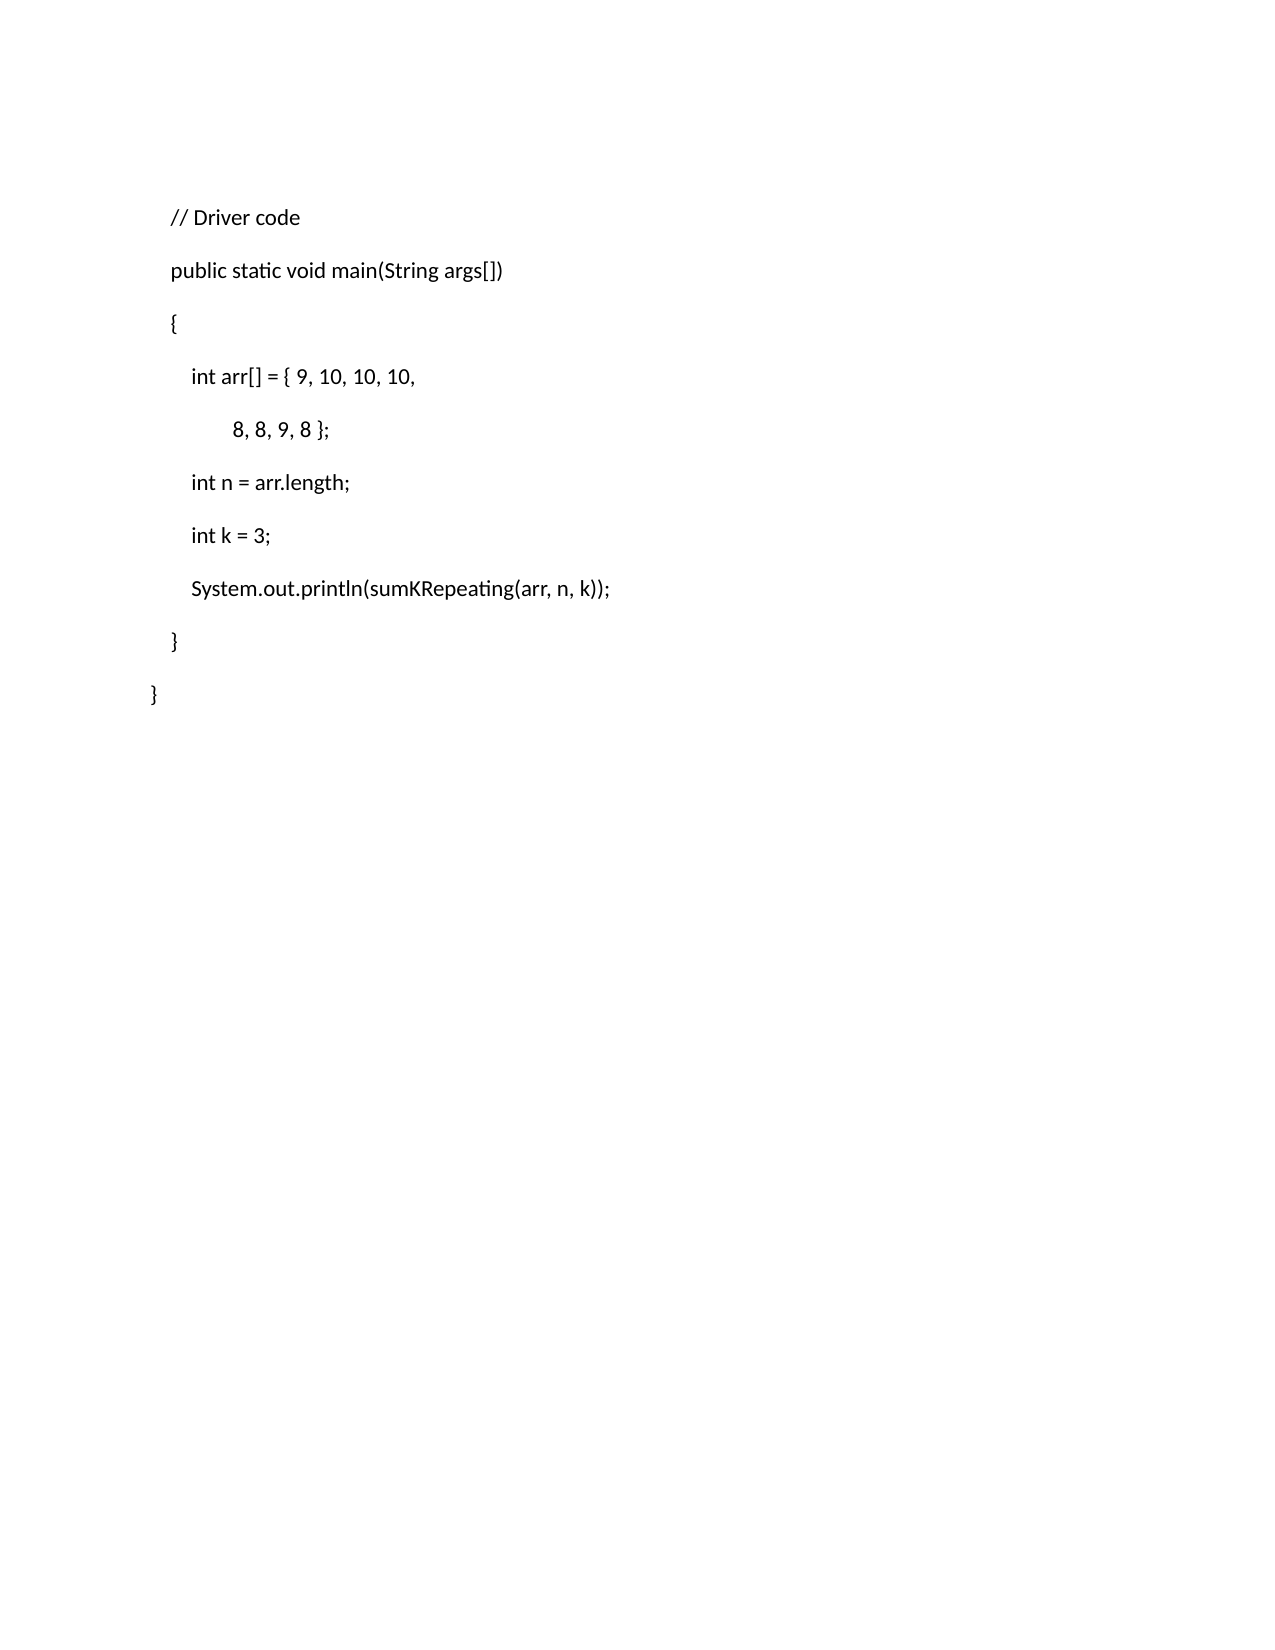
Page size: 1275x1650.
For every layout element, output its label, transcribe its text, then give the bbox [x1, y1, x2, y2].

text System.out.println(sumKRepeating(arr, n, k)); [150, 574, 1125, 602]
text { [150, 309, 1125, 337]
text int n = arr.length; [150, 468, 1125, 496]
text public static void main(String args[]) [150, 256, 1125, 284]
text 8, 8, 9, 8 }; [150, 415, 1125, 443]
text int k = 3; [150, 521, 1125, 549]
text } [150, 627, 1125, 655]
text // Driver code [150, 203, 1125, 231]
text int arr[] = { 9, 10, 10, 10, [150, 362, 1125, 390]
text } [150, 680, 1125, 708]
